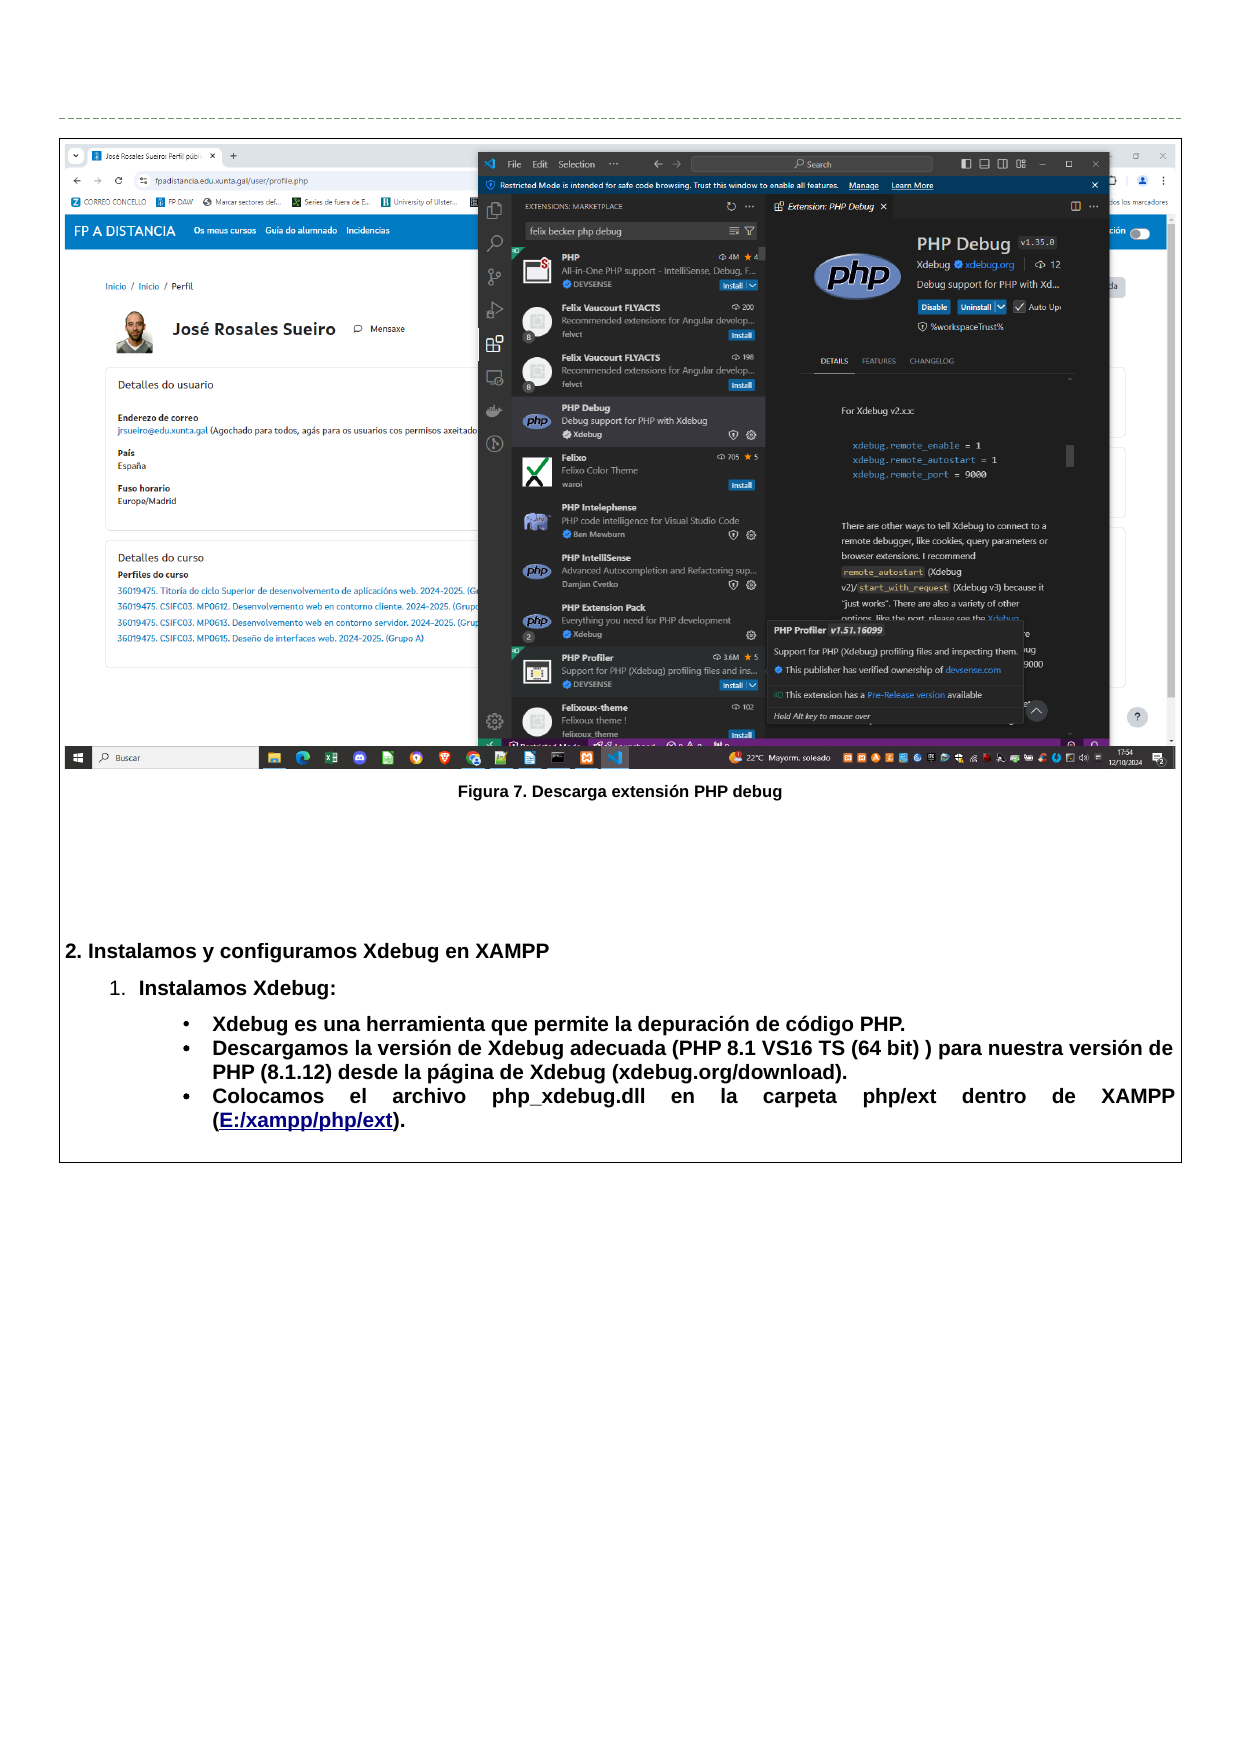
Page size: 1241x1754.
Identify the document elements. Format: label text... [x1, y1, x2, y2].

picture [64, 144, 1176, 769]
table_header Figura 7. Descarga extensión PHP debug 2. Instalamos y configuramos Xdebug en XAMPP Instalamos Xdebug: Xdebug es una herramienta que permite la depuración de código PHP. Descargamos la versión de Xdebug adecuada (PHP 8.1 VS16 TS (64 bit) ) para nuestra versión de PHP (8.1.12) desde la página de Xdebug (xdebug.org/download). Colocamos el archivo php_xdebug.dll en la carpeta php/ext dentro de XAMPP (E:/xampp/php/ext). [60, 139, 1181, 1162]
